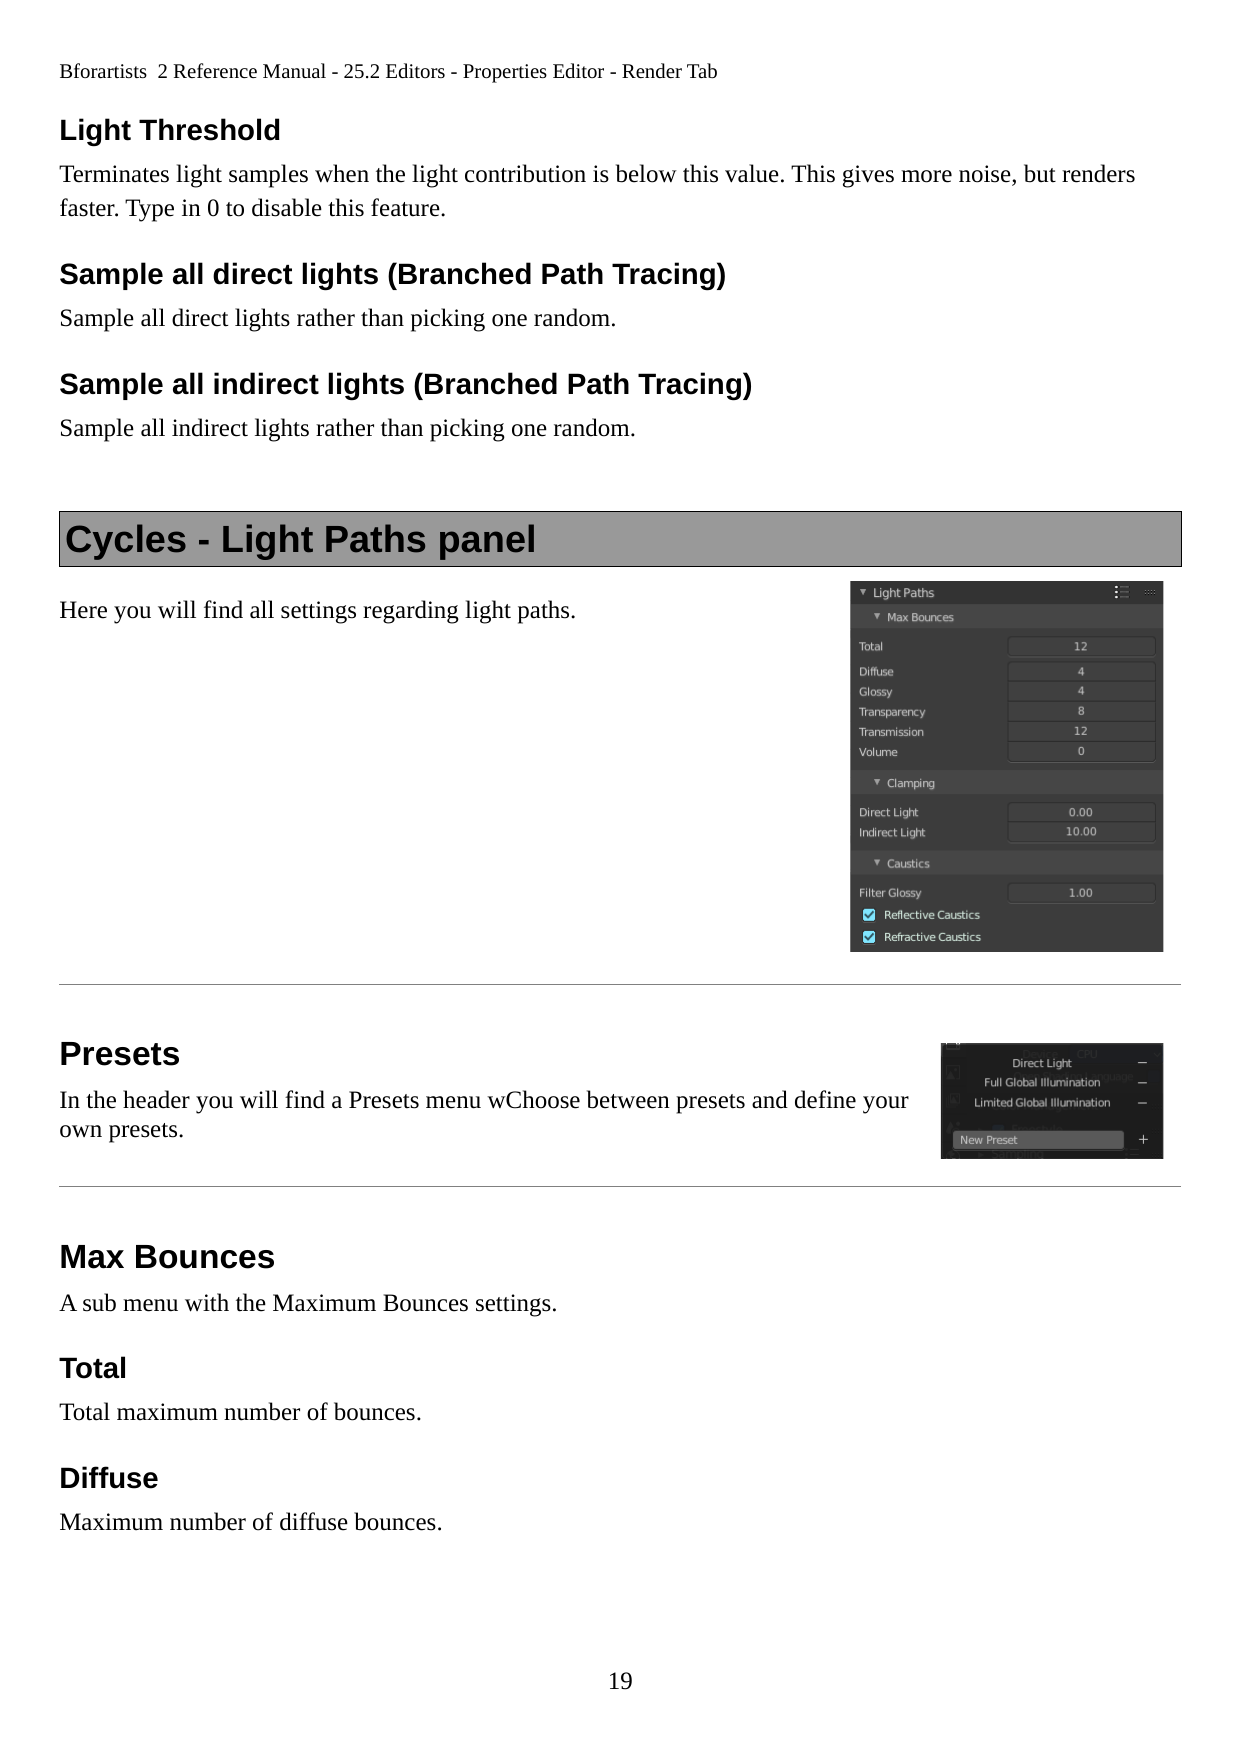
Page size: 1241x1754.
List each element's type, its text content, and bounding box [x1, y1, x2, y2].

text Terminates light samples when the light contribution is below this value. This gives more noise, but renders faster. Type in 0 to disable this feature. [59, 159, 1181, 222]
text Total maximum number of bounces. [59, 1397, 1181, 1426]
text Maximum number of diffuse bounces. [59, 1507, 1181, 1536]
text Sample all indirect lights rather than picking one random. [59, 413, 1181, 442]
picture [940, 1043, 1164, 1159]
subtitle Sample all indirect lights (Branched Path Tracing) [59, 367, 1181, 401]
subtitle Total [59, 1351, 1181, 1385]
text A sub menu with the Maximum Bounces settings. [59, 1288, 1181, 1316]
subtitle Light Threshold [59, 113, 1181, 146]
subtitle Presets [59, 1034, 1181, 1073]
text Here you will find all settings regarding light paths. [59, 595, 850, 624]
table_header Cycles - Light Paths panel [60, 512, 1181, 566]
picture [850, 581, 1164, 952]
subtitle Diffuse [59, 1461, 1181, 1495]
text In the header you will find a Presets menu wChoose between presets and define your own presets. [59, 1085, 940, 1143]
text Sample all direct lights rather than picking one random. [59, 303, 1181, 332]
subtitle Max Bounces [59, 1236, 1181, 1275]
subtitle Sample all direct lights (Branched Path Tracing) [59, 257, 1181, 291]
